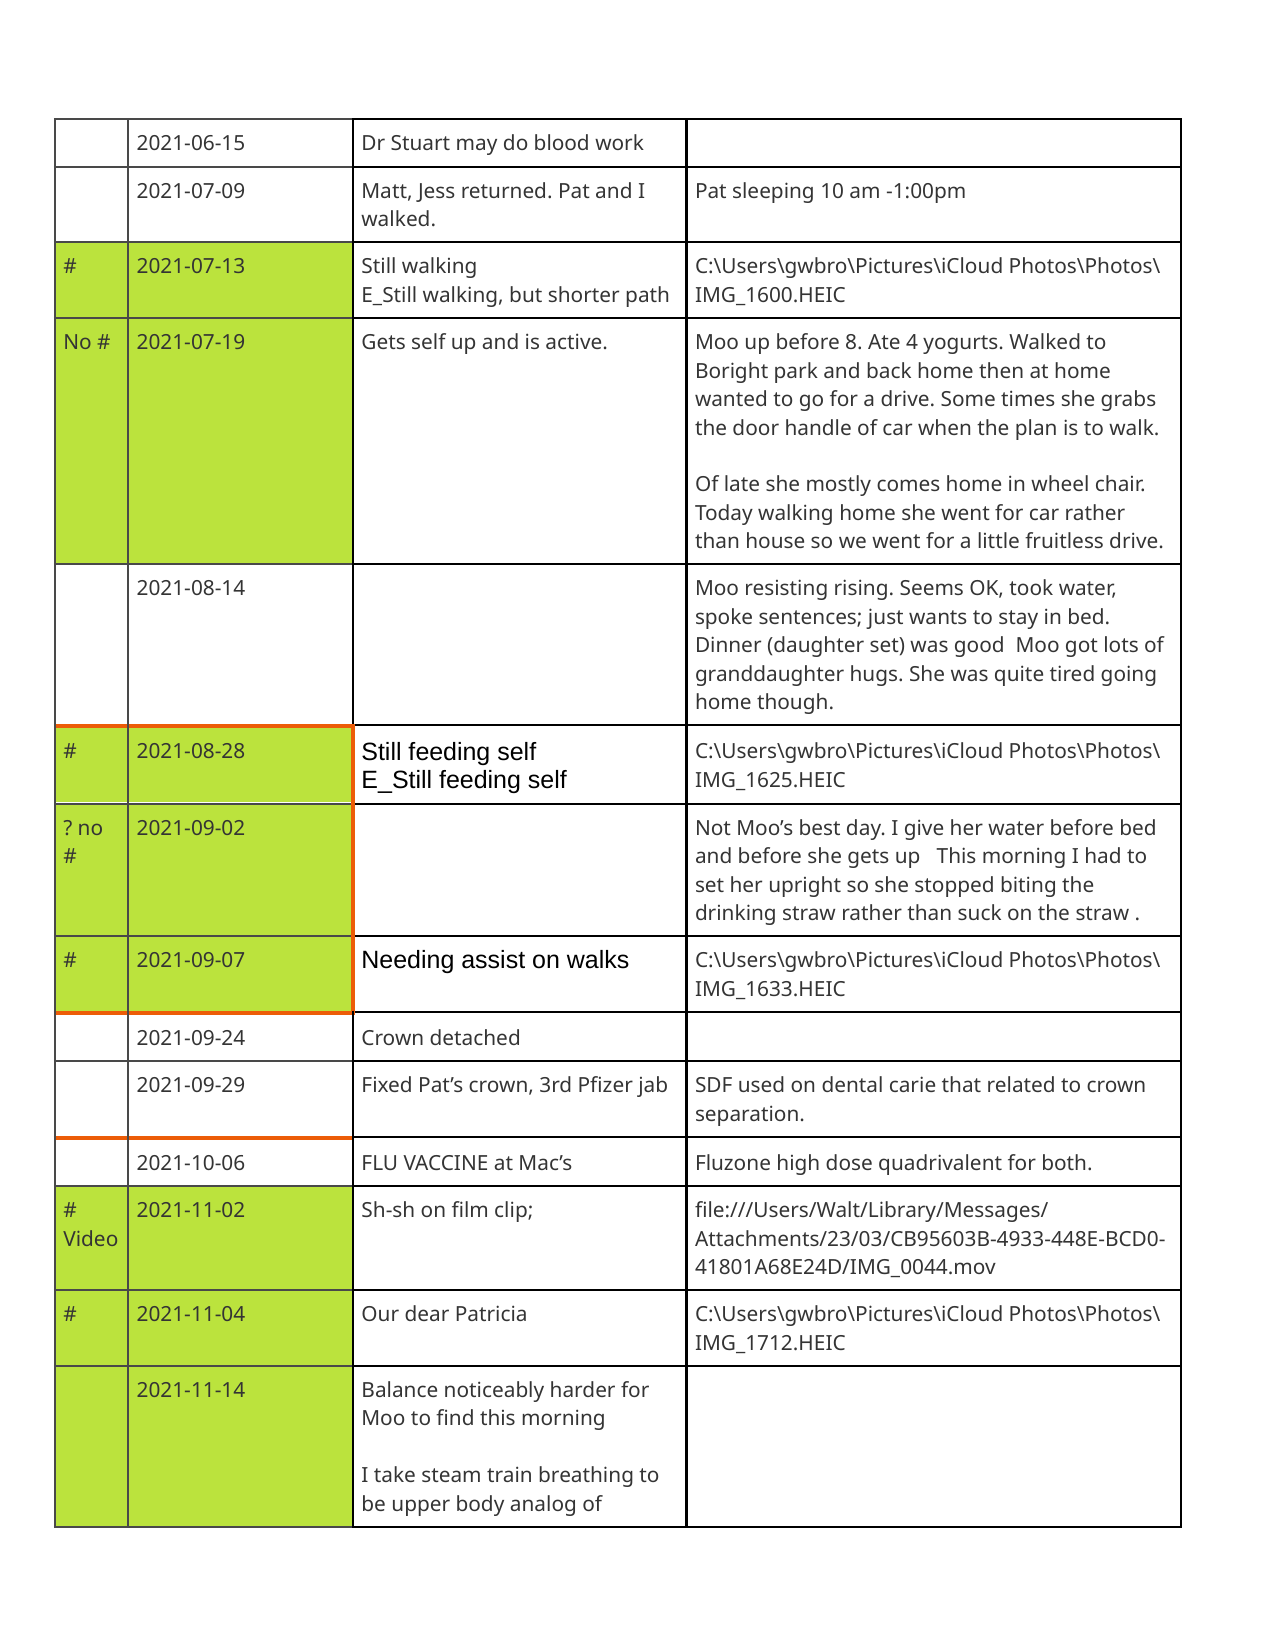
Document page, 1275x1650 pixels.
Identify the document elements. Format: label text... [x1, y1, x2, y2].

table_cell Still feeding self E_Still feeding self [355, 726, 685, 802]
table_cell 2021-09-29 [129, 1062, 352, 1136]
table_cell Not Moo’s best day. I give her water before bed and before she gets up This morning I had to set her upright so she stopped biting the drinking straw rather than suck on the straw . [688, 805, 1180, 935]
table_cell # Video [56, 1187, 127, 1289]
table_cell 2021-08-28 [129, 728, 351, 802]
table_cell FLU VACCINE at Mac’s [354, 1138, 685, 1185]
table_cell 2021-06-15 [129, 120, 352, 166]
table_cell Our dear Patricia [354, 1291, 685, 1365]
table_cell [354, 565, 685, 724]
table_cell # [56, 243, 127, 317]
table_cell Balance noticeably harder for Moo to find this morning I take steam train breathing to be upper body analog of [354, 1367, 685, 1526]
table_cell C:\Users\gwbro\Pictures\iCloud Photos\Photos\IMG_1712.HEIC [688, 1291, 1180, 1365]
table_cell [688, 1367, 1180, 1526]
table_cell 2021-11-02 [129, 1187, 352, 1289]
table_cell 2021-07-19 [129, 319, 352, 563]
table_cell 2021-08-14 [129, 565, 352, 724]
table_cell [56, 1015, 127, 1060]
table_cell [56, 1140, 127, 1185]
table_cell Still walking E_Still walking, but shorter path [354, 243, 685, 317]
table_cell Matt, Jess returned. Pat and I walked. [354, 168, 685, 241]
table_cell Gets self up and is active. [354, 319, 685, 563]
table_cell 2021-09-02 [129, 805, 351, 935]
table_cell [56, 1367, 127, 1526]
table_cell ? no # [56, 805, 127, 935]
table_cell [56, 1062, 127, 1136]
table_cell # [56, 937, 127, 1011]
table_cell 2021-10-06 [129, 1140, 352, 1185]
table_cell 2021-09-24 [129, 1015, 352, 1060]
table_cell No # [56, 319, 127, 563]
table_cell file:///Users/Walt/Library/Messages/Attachments/23/03/CB95603B-4933-448E-BCD0-41801A68E24D/IMG_0044.mov [688, 1187, 1180, 1289]
table_cell Pat sleeping 10 am -1:00pm [688, 168, 1180, 241]
table_cell Fluzone high dose quadrivalent for both. [688, 1138, 1180, 1185]
table_cell # [56, 1291, 127, 1365]
table_cell C:\Users\gwbro\Pictures\iCloud Photos\Photos\IMG_1633.HEIC [688, 937, 1180, 1011]
table_cell [56, 565, 127, 724]
table_cell [56, 168, 127, 241]
table_cell C:\Users\gwbro\Pictures\iCloud Photos\Photos\IMG_1625.HEIC [688, 726, 1180, 802]
table_cell 2021-07-13 [129, 243, 352, 317]
table_cell [56, 120, 127, 166]
table_cell Crown detached [354, 1013, 685, 1060]
table_cell # [56, 728, 127, 802]
table_cell Dr Stuart may do blood work [354, 120, 685, 166]
table_cell Sh-sh on film clip; [354, 1187, 685, 1289]
table_cell 2021-11-04 [129, 1291, 352, 1365]
table_cell Needing assist on walks [355, 937, 685, 1011]
table_cell Moo resisting rising. Seems OK, took water, spoke sentences; just wants to stay in bed. Dinner (daughter set) was good Moo got lots of granddaughter hugs. She was quite tired going home though. [688, 565, 1180, 724]
table_cell 2021-09-07 [129, 937, 351, 1011]
table_cell 2021-07-09 [129, 168, 352, 241]
table_cell [355, 805, 685, 935]
table_cell [688, 1013, 1180, 1060]
table_cell Fixed Pat’s crown, 3rd Pfizer jab [354, 1062, 685, 1136]
table_cell C:\Users\gwbro\Pictures\iCloud Photos\Photos\IMG_1600.HEIC [688, 243, 1180, 317]
table_cell Moo up before 8. Ate 4 yogurts. Walked to Boright park and back home then at home wanted to go for a drive. Some times she grabs the door handle of car when the plan is to walk. Of late she mostly comes home in wheel chair. Today walking home she went for car rather than house so we went for a little fruitless drive. [688, 319, 1180, 563]
table_cell [688, 120, 1180, 166]
table_cell 2021-11-14 [129, 1367, 352, 1526]
table_cell SDF used on dental carie that related to crown separation. [688, 1062, 1180, 1136]
